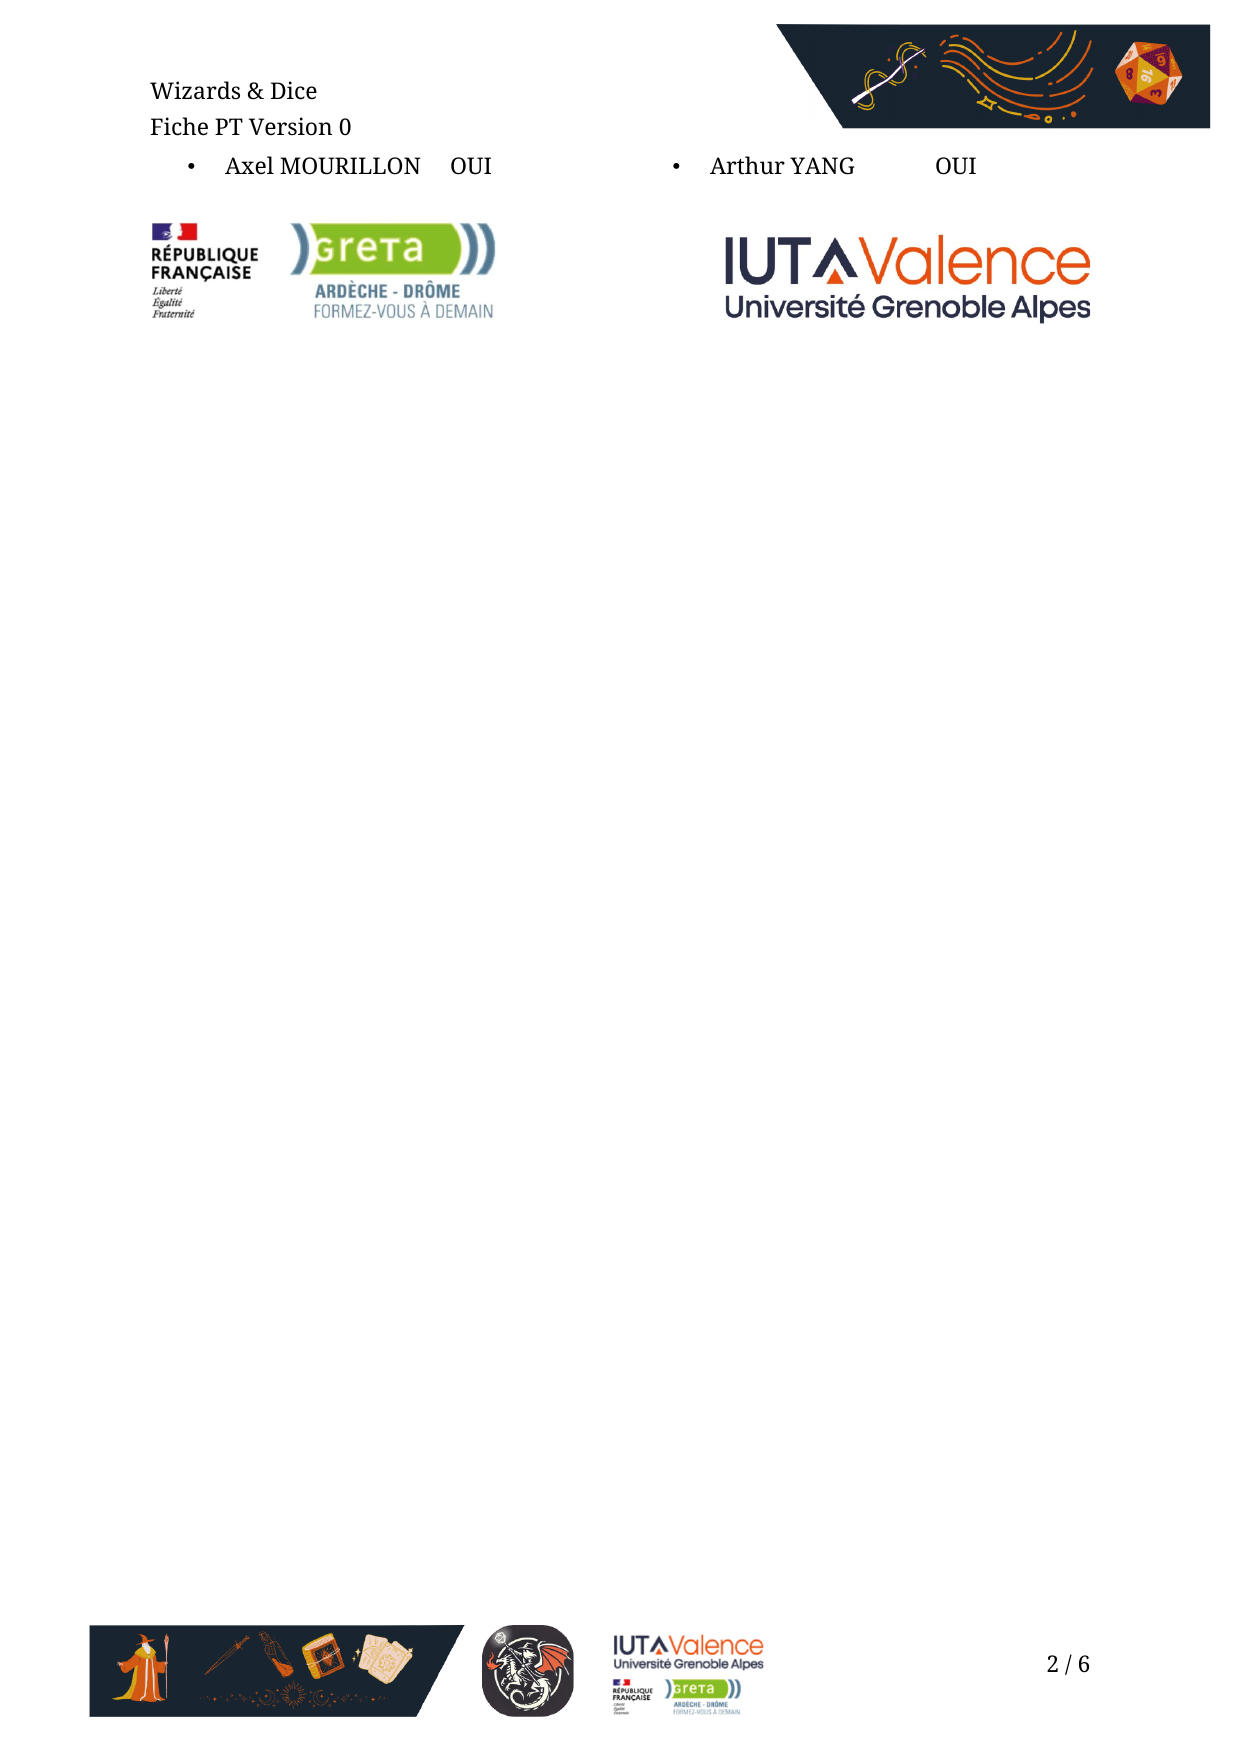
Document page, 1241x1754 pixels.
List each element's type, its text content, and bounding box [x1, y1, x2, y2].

picture [721, 232, 1091, 324]
picture [150, 221, 498, 321]
picture [81, 1614, 788, 1726]
list Arthur YANG OUI [672, 150, 1090, 181]
picture [771, 21, 1218, 131]
list Axel MOURILLON OUI [187, 150, 605, 181]
